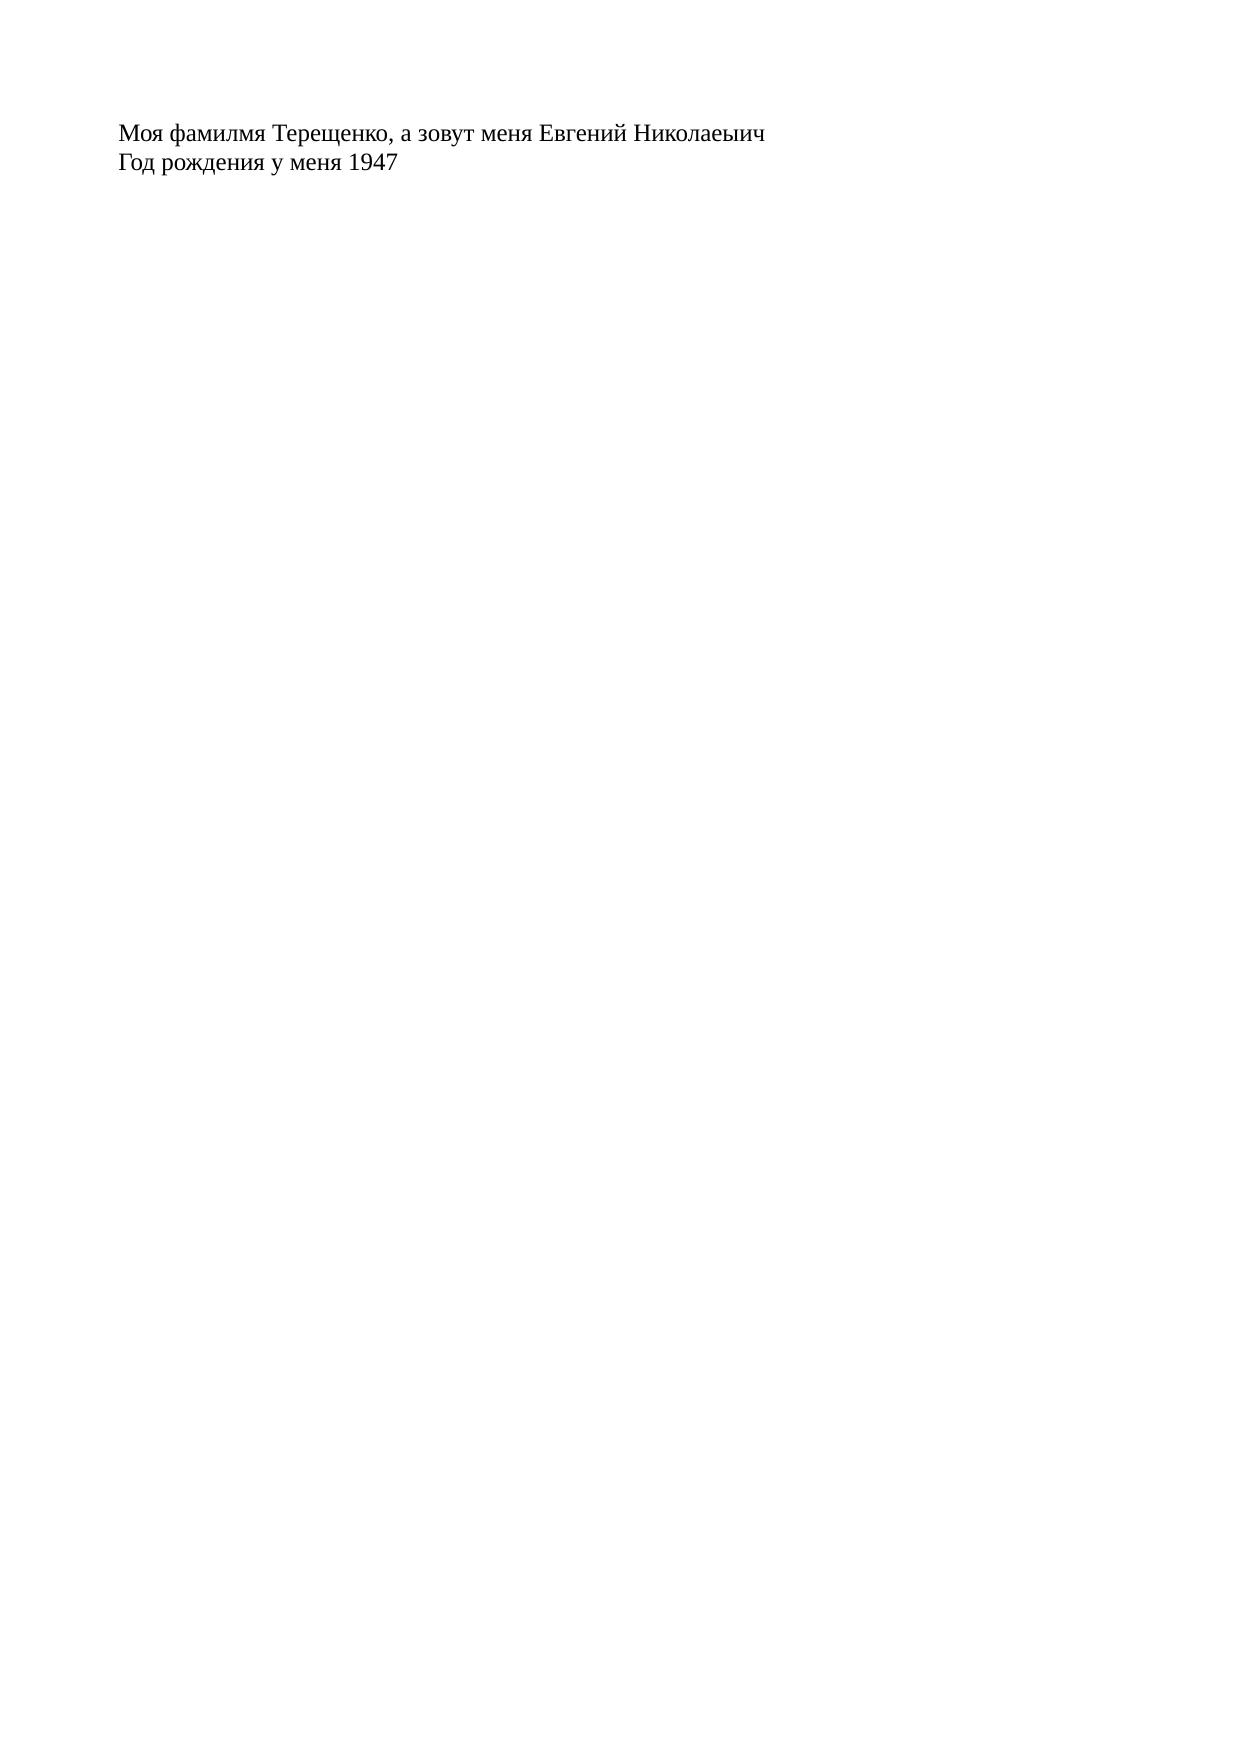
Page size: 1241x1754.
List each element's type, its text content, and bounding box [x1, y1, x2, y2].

text Год рождения у меня 1947 [118, 147, 1122, 176]
text Моя фамилмя Терещенко, а зовут меня Евгений Николаеыич [118, 118, 1122, 147]
